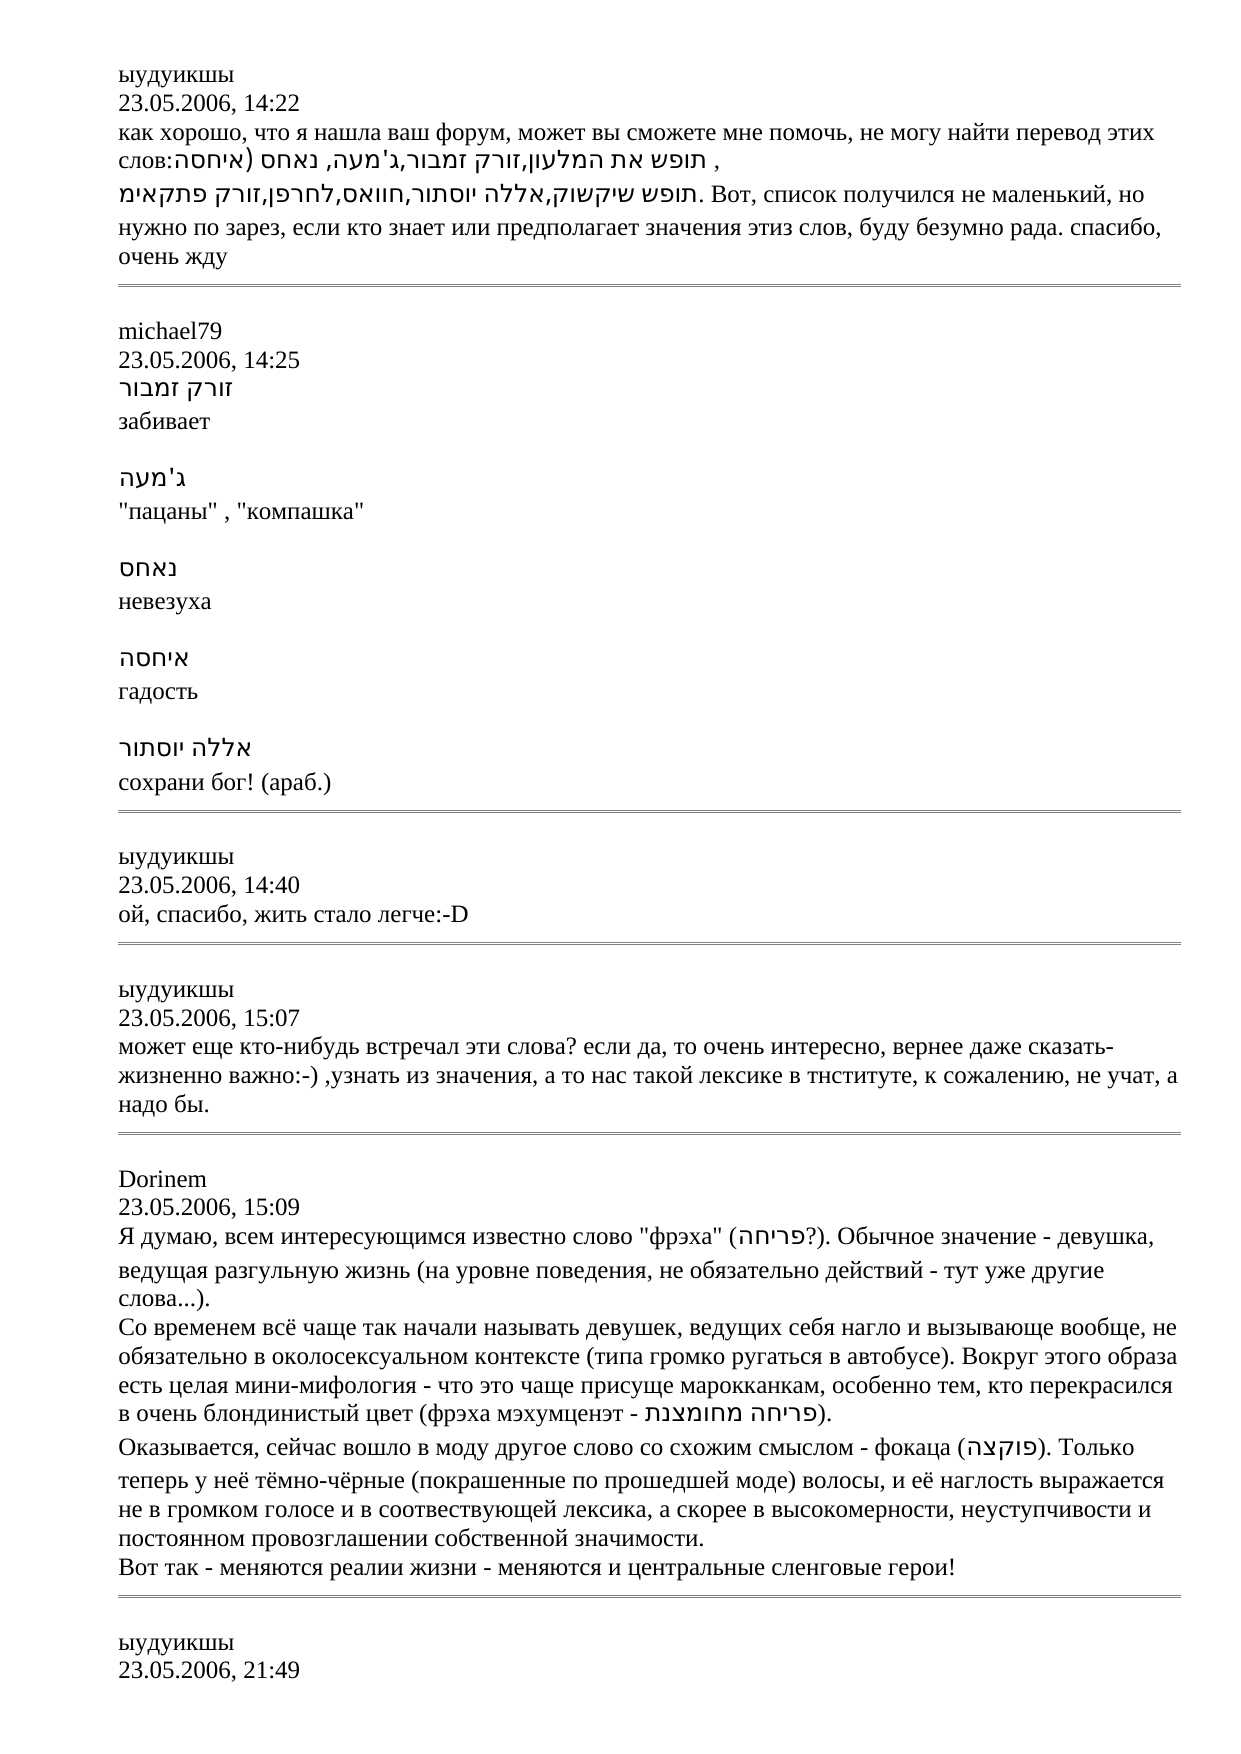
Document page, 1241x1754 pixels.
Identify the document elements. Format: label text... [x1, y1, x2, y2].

text ыудуикшы [118, 841, 1181, 870]
text Я думаю, всем интересующимся известно слово "фрэха" (פריחה?). Обычное значение - девушка, ведущая разгульную жизнь (на уровне поведения, не обязательно действий - тут уже другие слова...). Со временем всё чаще так начали называть девушек, ведущих себя нагло и вызывающе вообще, не обязательно в околосексуальном контексте (типа громко ругаться в автобусе). Вокруг этого образа есть целая мини-мифология - что это чаще присуще марокканкам, особенно тем, кто перекрасился в очень блондинистый цвет (фрэха мэхумценэт - פריחה מחומצנת). Оказывается, сейчас вошло в моду другое слово со схожим смыслом - фокаца (פוקצה). Только теперь у неё тёмно-чёрные (покрашенные по прошедшей моде) волосы, и её наглость выражается не в громком голосе и в соотвествующей лексика, а скорее в высокомерности, неуступчивости и постоянном провозглашении собственной значимости. Вот так - меняются реалии жизни - меняются и центральные сленговые герои! [118, 1221, 1181, 1581]
text 23.05.2006, 14:40 [118, 870, 1181, 899]
text как хорошо, что я нашла ваш форум, может вы сможете мне помочь, не могу найти перевод этих слов:תופש את המלעון,זורק זמבור,ג'מעה, נאחס (איחסה , תופש שיקשוק,אללה יוסתור,חוואס,לחרפן,זורק פתקאימ. Вот, список получился не маленький, но нужно по зарез, если кто знает или предполагает значения этиз слов, буду безумно рада. спасибо, очень жду [118, 117, 1181, 270]
text ой, спасибо, жить стало легче:-D [118, 899, 1181, 928]
text 23.05.2006, 14:22 [118, 88, 1181, 117]
text ыудуикшы [118, 974, 1181, 1003]
text ыудуикшы [118, 1627, 1181, 1656]
text 23.05.2006, 21:49 [118, 1656, 1181, 1684]
text может еще кто-нибудь встречал эти слова? если да, то очень интересно, вернее даже сказать- жизненно важно:-) ,узнать из значения, а то нас такой лексике в тнституте, к сожалению, не учат, а надо бы. [118, 1031, 1181, 1118]
text זורק זמבור забивает ג'מעה "пацаны" , "компашка" נאחס невезуха איחסה гадость אללה יוסתור сохрани бог! (араб.) [118, 373, 1181, 795]
text michael79 [118, 316, 1181, 345]
text Dorinem [118, 1164, 1181, 1192]
text 23.05.2006, 14:25 [118, 345, 1181, 373]
text ыудуикшы [118, 59, 1181, 88]
text 23.05.2006, 15:07 [118, 1003, 1181, 1031]
text 23.05.2006, 15:09 [118, 1192, 1181, 1221]
